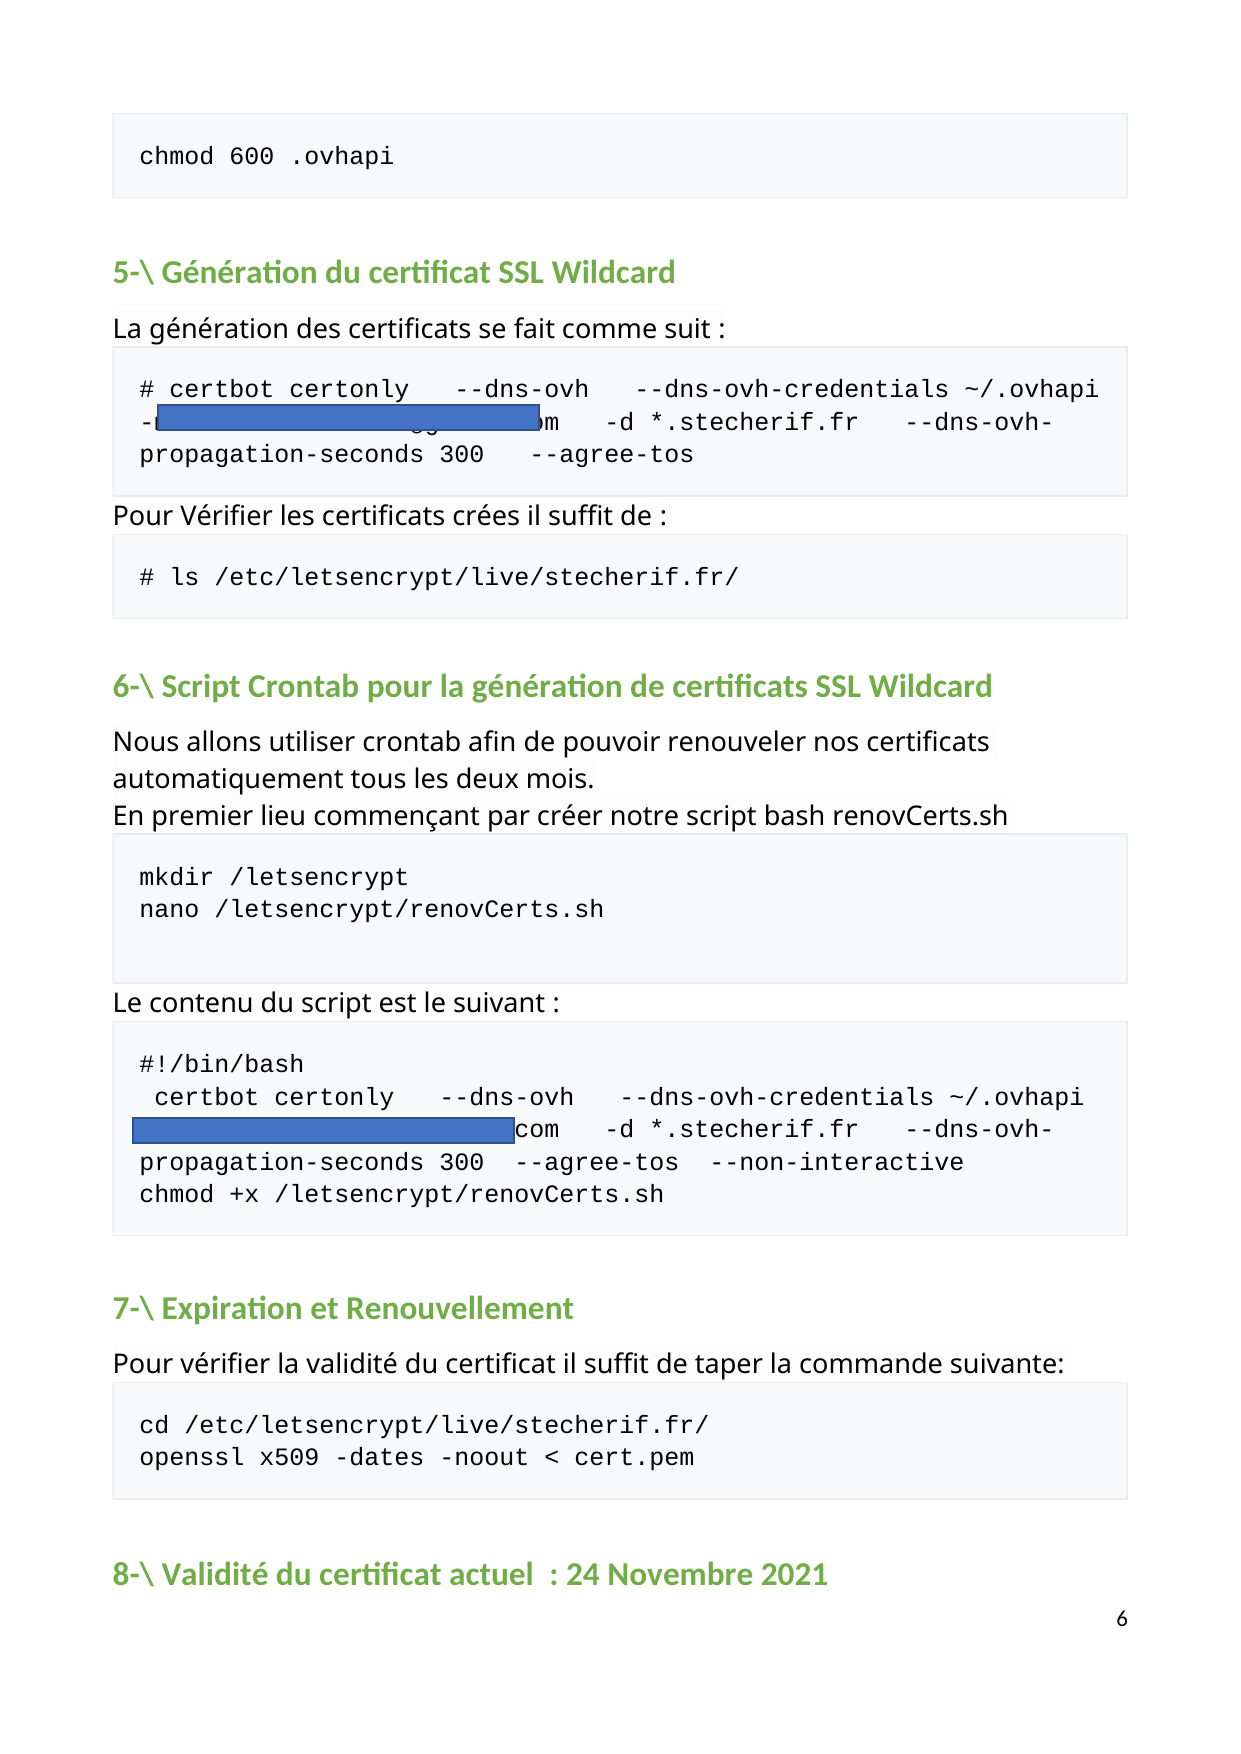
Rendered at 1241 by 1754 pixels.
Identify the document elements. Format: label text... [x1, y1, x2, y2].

text mkdir /letsencrypt [114, 835, 1126, 866]
text Nous allons utiliser crontab afin de pouvoir renouveler nos certificats automatiquement tous les deux mois. [112, 723, 1128, 796]
text 7-\ Expiration et Renouvellement [112, 1287, 1128, 1327]
text nano /letsencrypt/renovCerts.sh [114, 866, 1126, 982]
text chmod 600 .ovhapi [114, 114, 1126, 197]
text cd /etc/letsencrypt/live/stecherif.fr/ [114, 1383, 1126, 1414]
text Le contenu du script est le suivant : [112, 984, 1128, 1021]
text certbot certonly --dns-ovh --dns-ovh-credentials ~/.ovhapi -m ahmedcherif3232@gmail.com -d *.stecherif.fr --dns-ovh-propagation-seconds 300 --agree-tos --non-interactive [114, 1053, 1126, 1151]
text 8-\ Validité du certificat actuel : 24 Novembre 2021 [112, 1553, 1128, 1593]
text En premier lieu commençant par créer notre script bash renovCerts.sh [112, 796, 1128, 833]
text # ls /etc/letsencrypt/live/stecherif.fr/ [114, 535, 1126, 618]
text Pour Vérifier les certificats crées il suffit de : [112, 497, 1128, 534]
text openssl x509 -dates -noout < cert.pem [114, 1414, 1126, 1498]
text Pour vérifier la validité du certificat il suffit de taper la commande suivante: [112, 1345, 1128, 1382]
text # certbot certonly --dns-ovh --dns-ovh-credentials ~/.ovhapi -m ahmedcherif3232@gmail.com -d *.stecherif.fr --dns-ovh-propagation-seconds 300 --agree-tos [114, 348, 1126, 495]
text 6-\ Script Crontab pour la génération de certificats SSL Wildcard [112, 664, 1128, 705]
text #!/bin/bash [114, 1022, 1126, 1053]
text 5-\ Génération du certificat SSL Wildcard [112, 251, 1128, 292]
text chmod +x /letsencrypt/renovCerts.sh [114, 1151, 1126, 1235]
text La génération des certificats se fait comme suit : [112, 309, 1128, 346]
